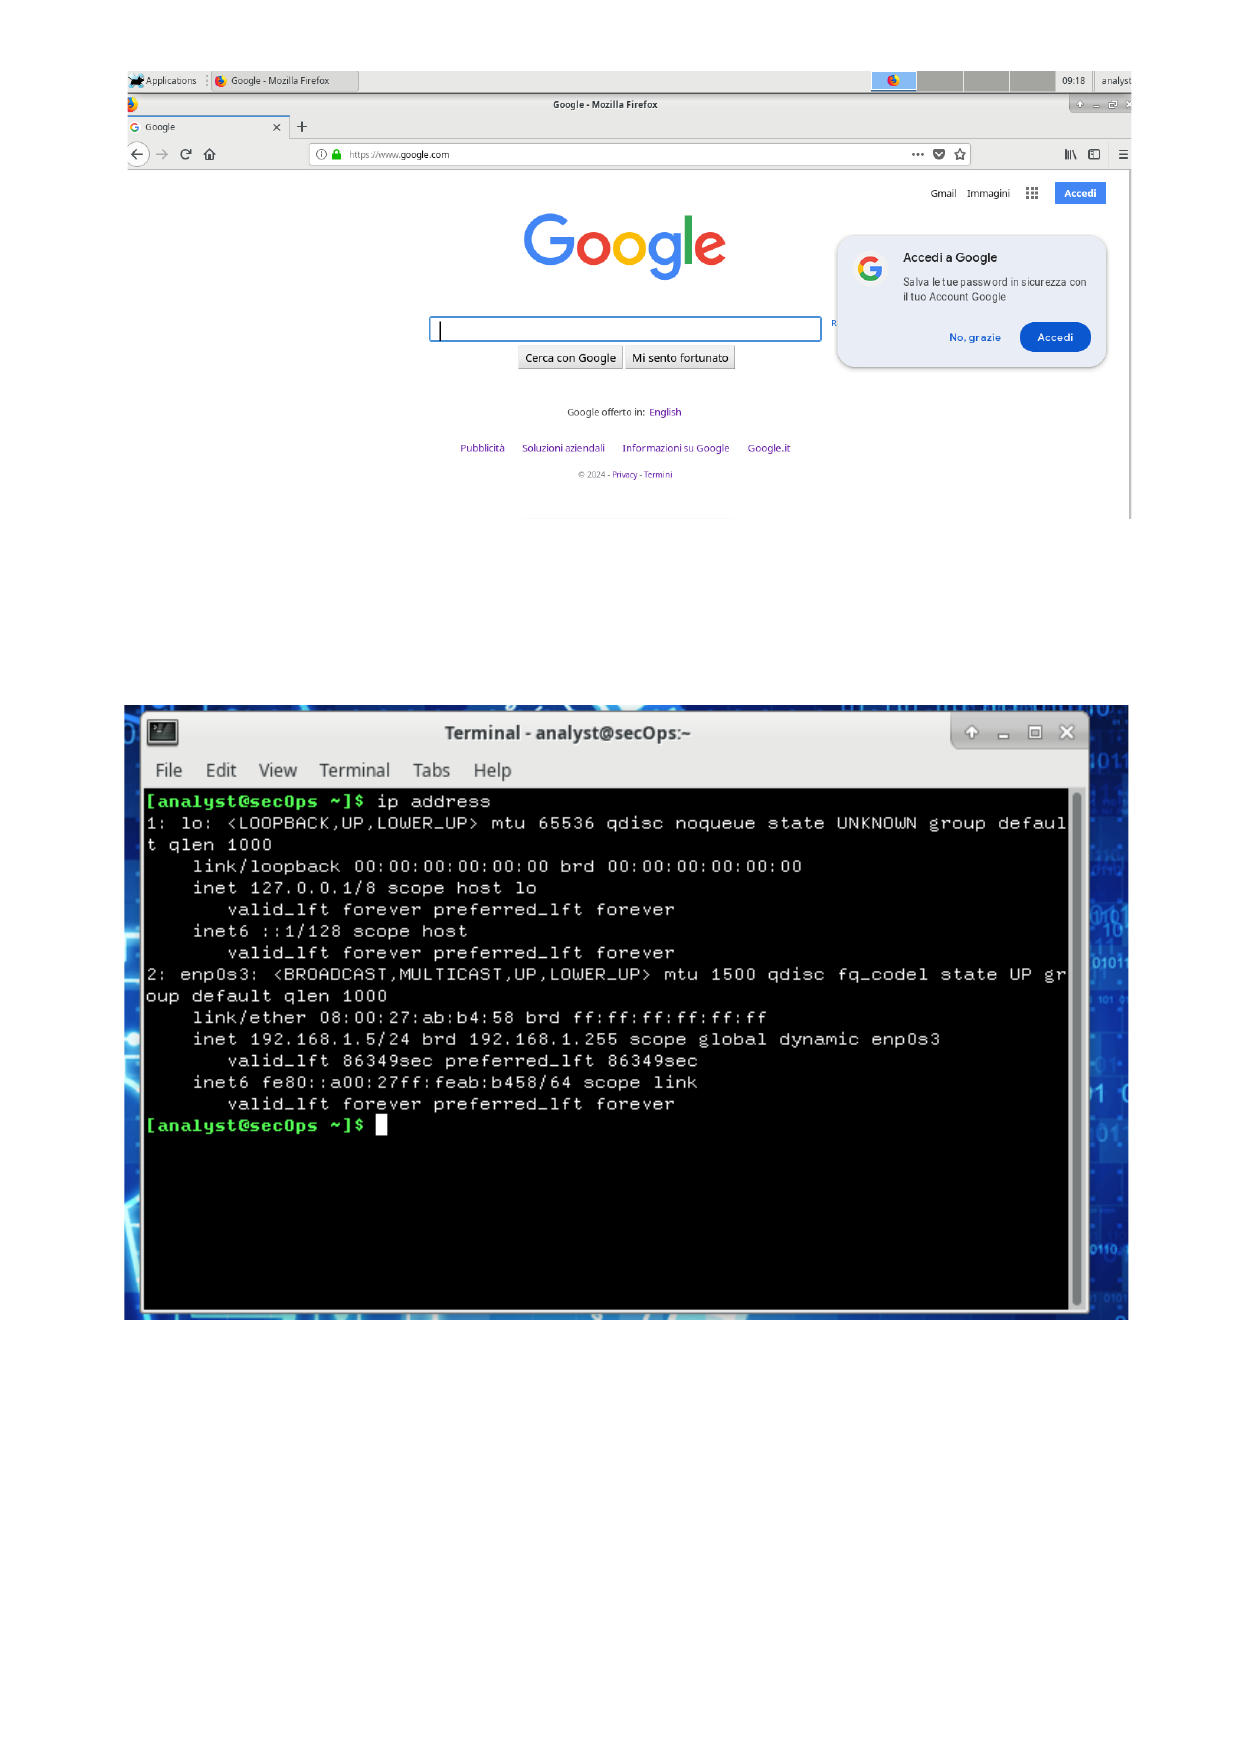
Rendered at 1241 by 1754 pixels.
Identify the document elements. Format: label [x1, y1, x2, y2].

picture [124, 705, 1129, 1320]
picture [127, 71, 1132, 519]
